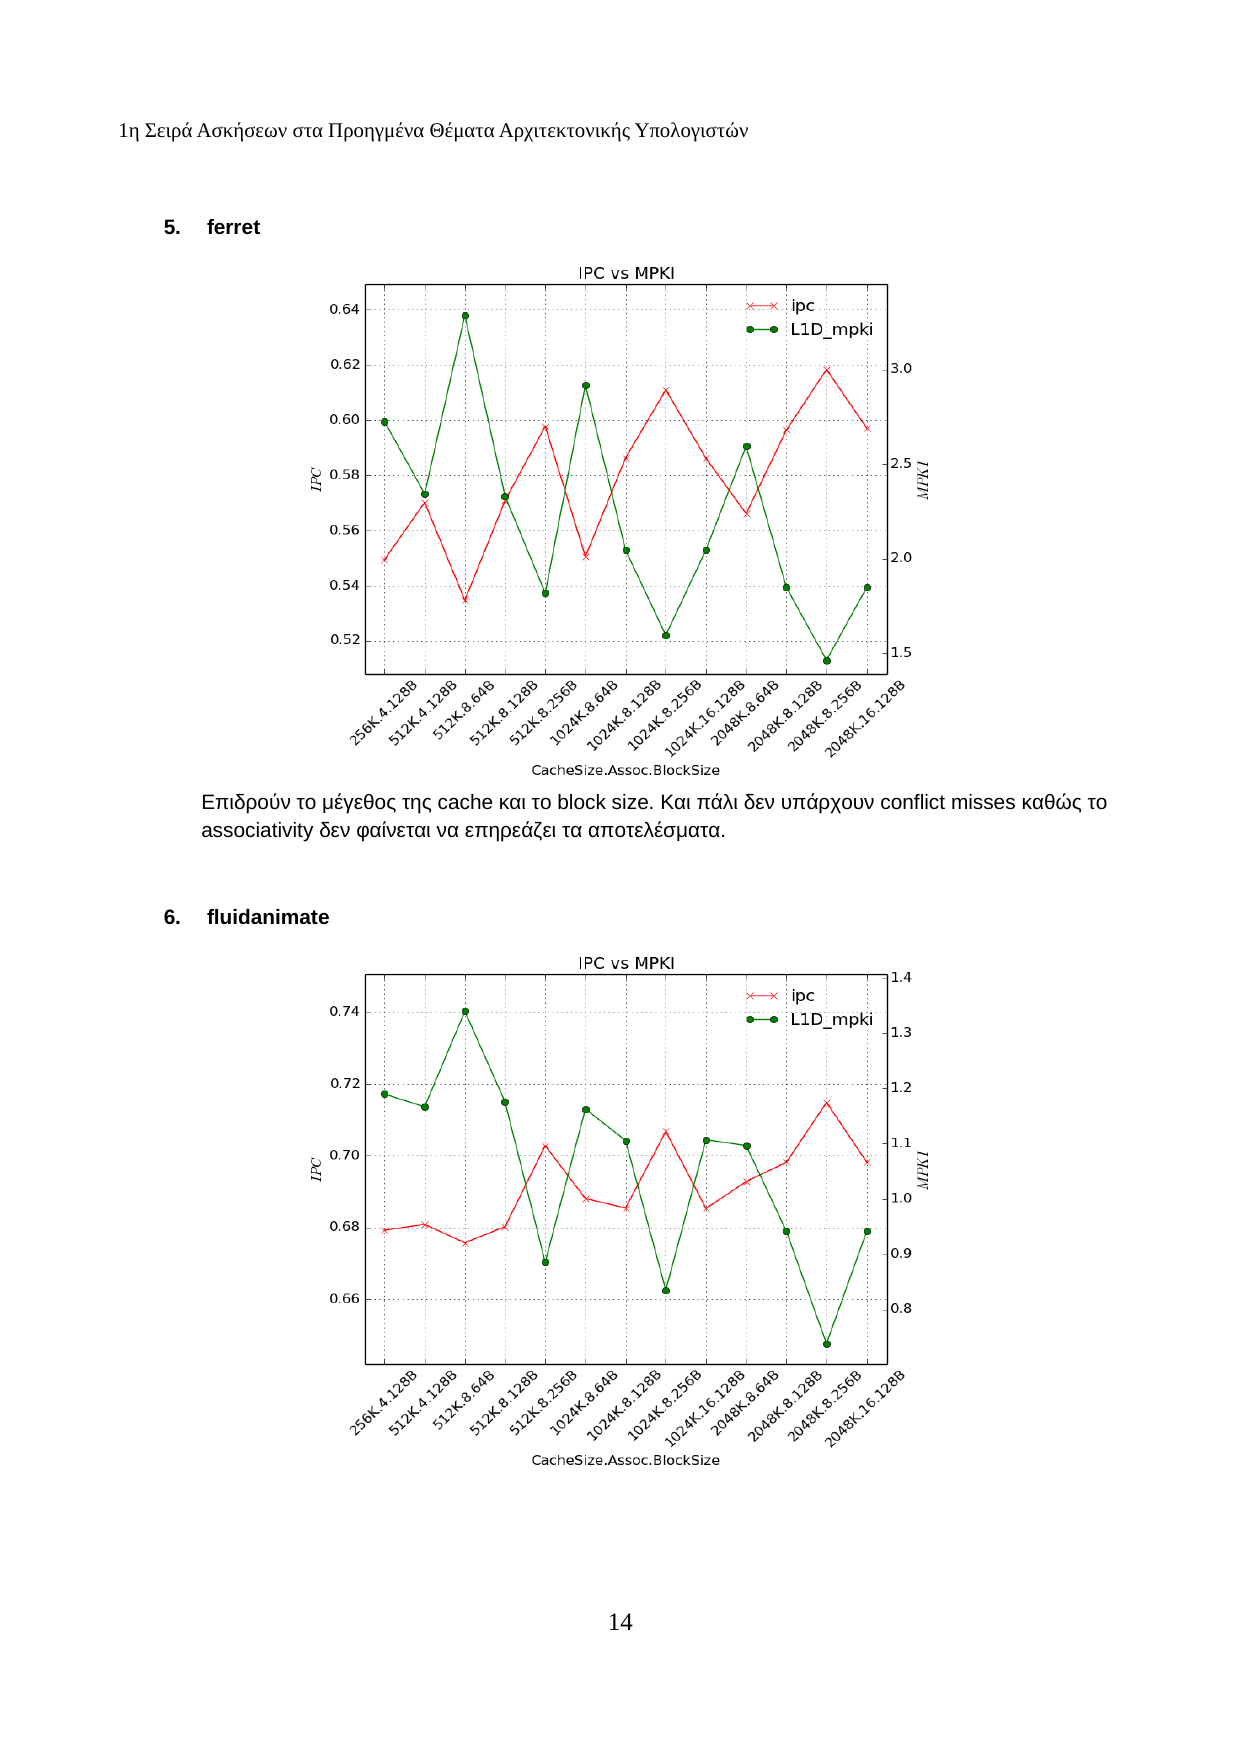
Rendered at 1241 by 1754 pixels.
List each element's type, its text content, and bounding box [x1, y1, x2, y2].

list fluidanimate [163, 905, 1122, 929]
picture [302, 258, 939, 785]
list Επιδρούν το μέγεθος της cache και το block size. Και πάλι δεν υπάρχουν conflict misses καθώς το associativity δεν φαίνεται να επηρεάζει τα αποτελέσματα. [163, 258, 1122, 842]
list ferret [163, 215, 1122, 239]
picture [302, 948, 939, 1475]
